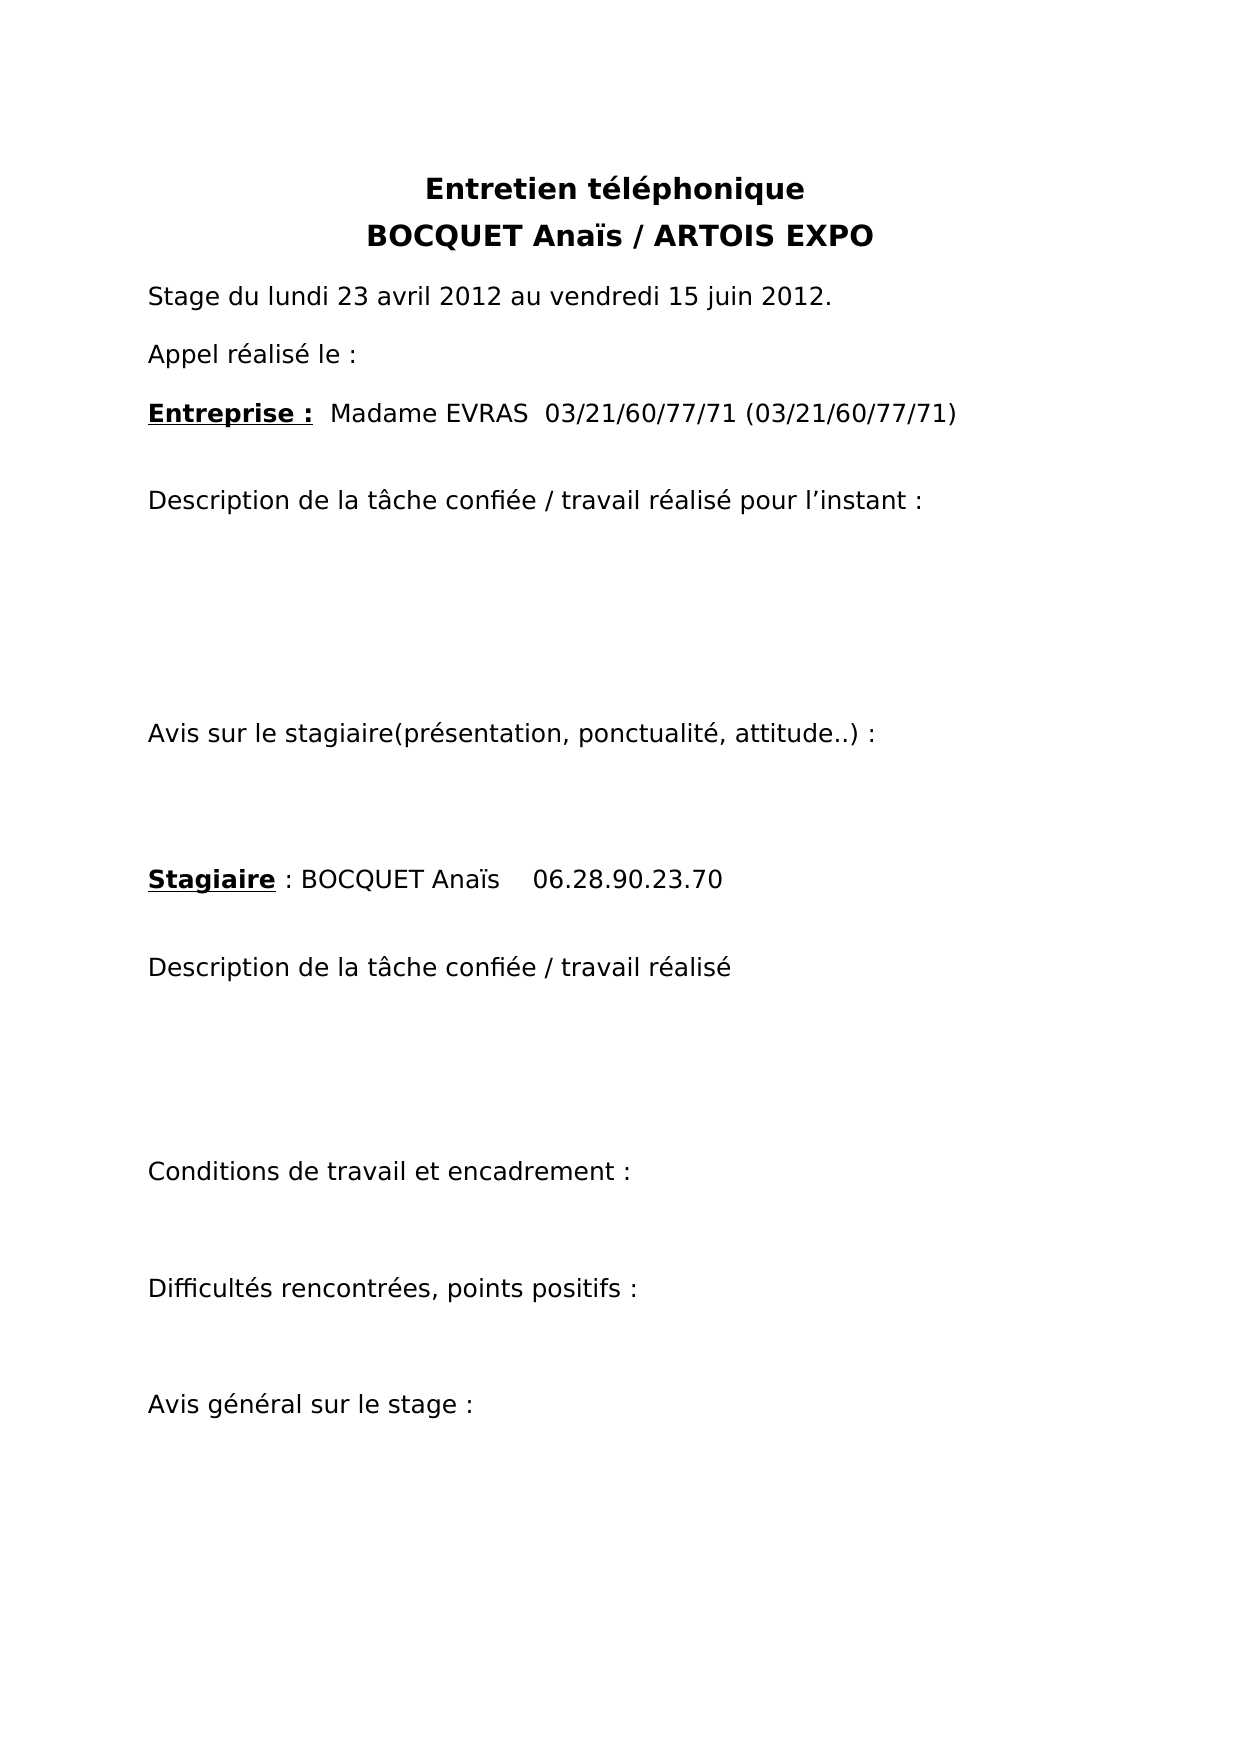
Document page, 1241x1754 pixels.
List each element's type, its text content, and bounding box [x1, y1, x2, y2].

text Appel réalisé le : [148, 341, 1093, 370]
text Description de la tâche confiée / travail réalisé pour l’instant : [148, 486, 1093, 516]
text Description de la tâche confiée / travail réalisé [148, 953, 1093, 982]
text BOCQUET Anaïs / ARTOIS EXPO [148, 219, 1093, 253]
text Avis sur le stagiaire(présentation, ponctualité, attitude..) : [148, 720, 1093, 749]
text Entreprise : Madame EVRAS 03/21/60/77/71 (03/21/60/77/71) [148, 399, 1093, 428]
text Conditions de travail et encadrement : [148, 1157, 1093, 1186]
subtitle Entretien téléphonique [148, 173, 1093, 207]
text Avis général sur le stage : [148, 1391, 1093, 1420]
text Difficultés rencontrées, points positifs : [148, 1274, 1093, 1303]
text Stage du lundi 23 avril 2012 au vendredi 15 juin 2012. [148, 282, 1093, 311]
text Stagiaire : BOCQUET Anaïs 06.28.90.23.70 [148, 866, 1093, 895]
